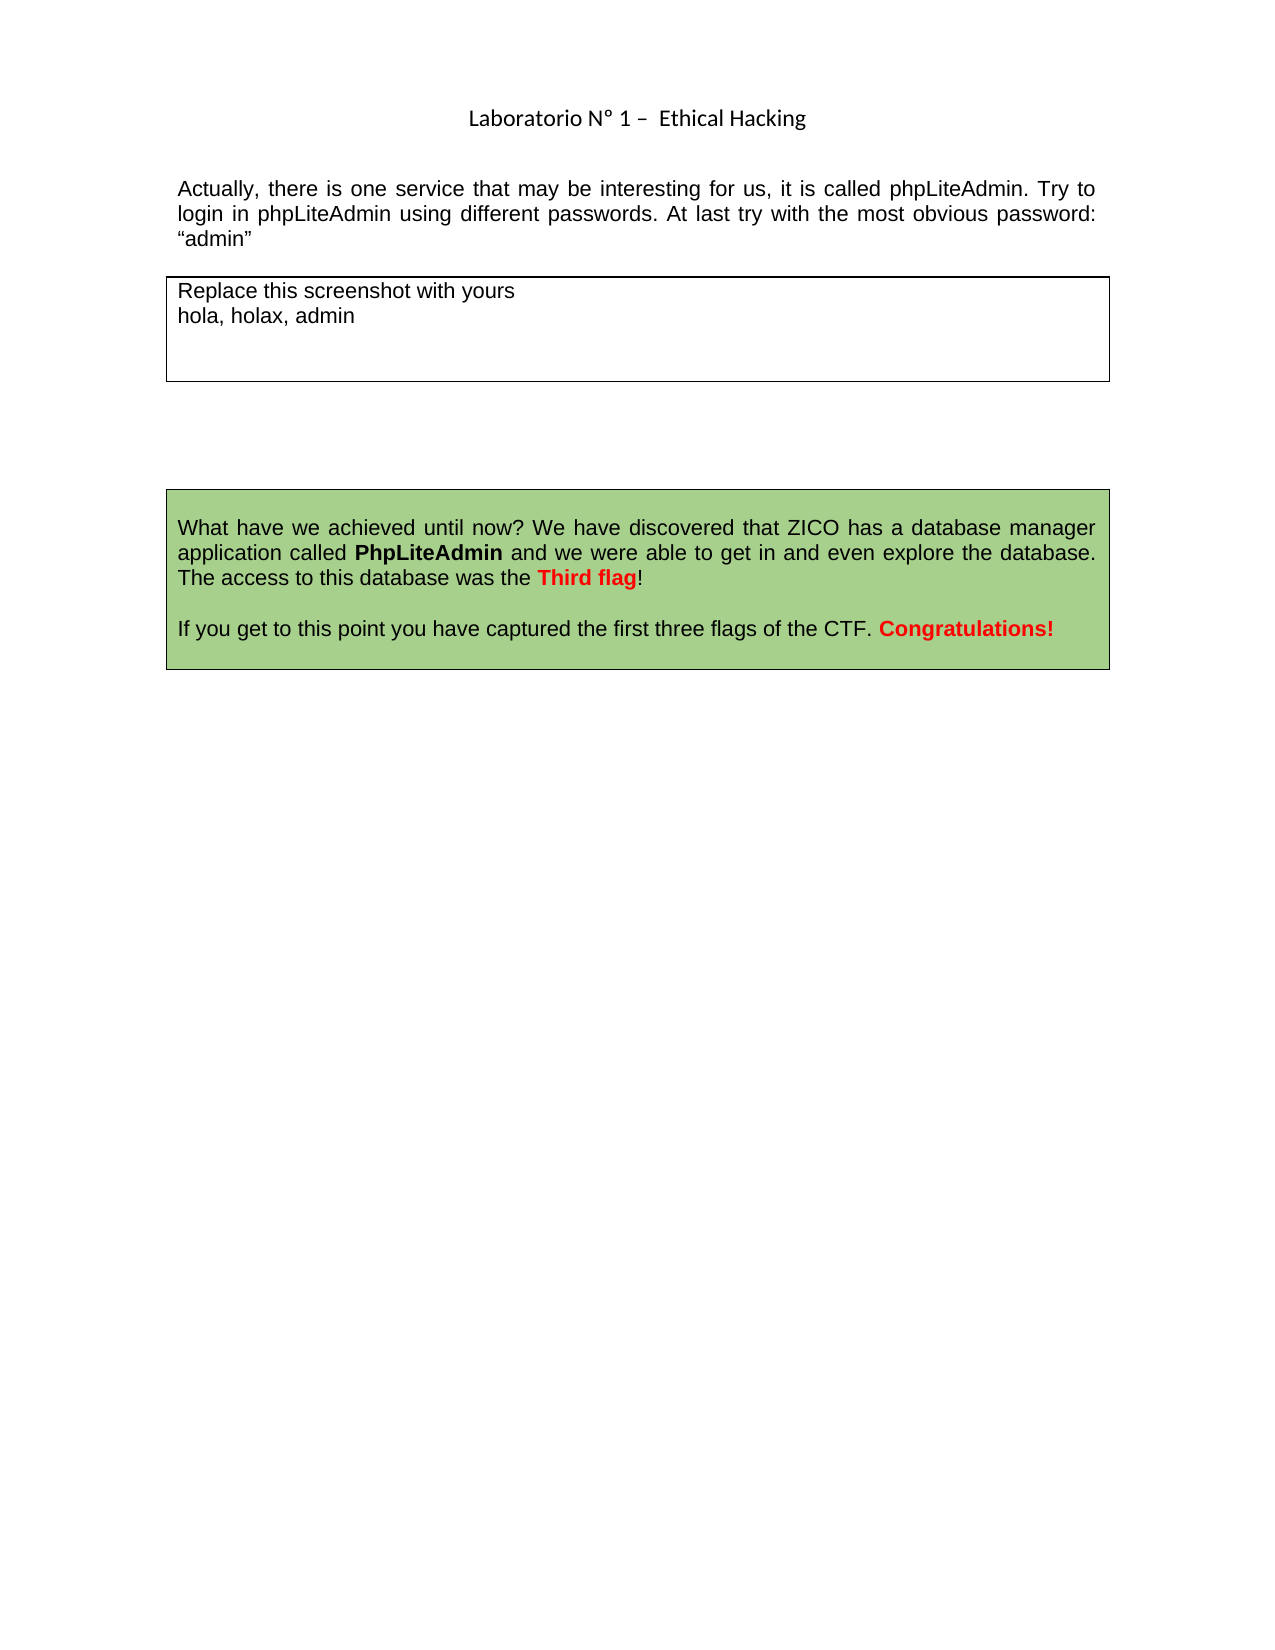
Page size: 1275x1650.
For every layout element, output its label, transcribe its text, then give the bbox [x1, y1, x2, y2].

table_header What have we achieved until now? We have discovered that ZICO has a database manager application called PhpLiteAdmin and we were able to get in and even explore the database. The access to this database was the Third flag! If you get to this point you have captured the first three flags of the CTF. Congratulations! [167, 490, 1109, 669]
text Actually, there is one service that may be interesting for us, it is called phpLiteAdmin. Try to login in phpLiteAdmin using different passwords. At last try with the most obvious password: “admin” [177, 176, 1098, 251]
table_header Replace this screenshot with yours hola, holax, admin [167, 278, 1109, 381]
